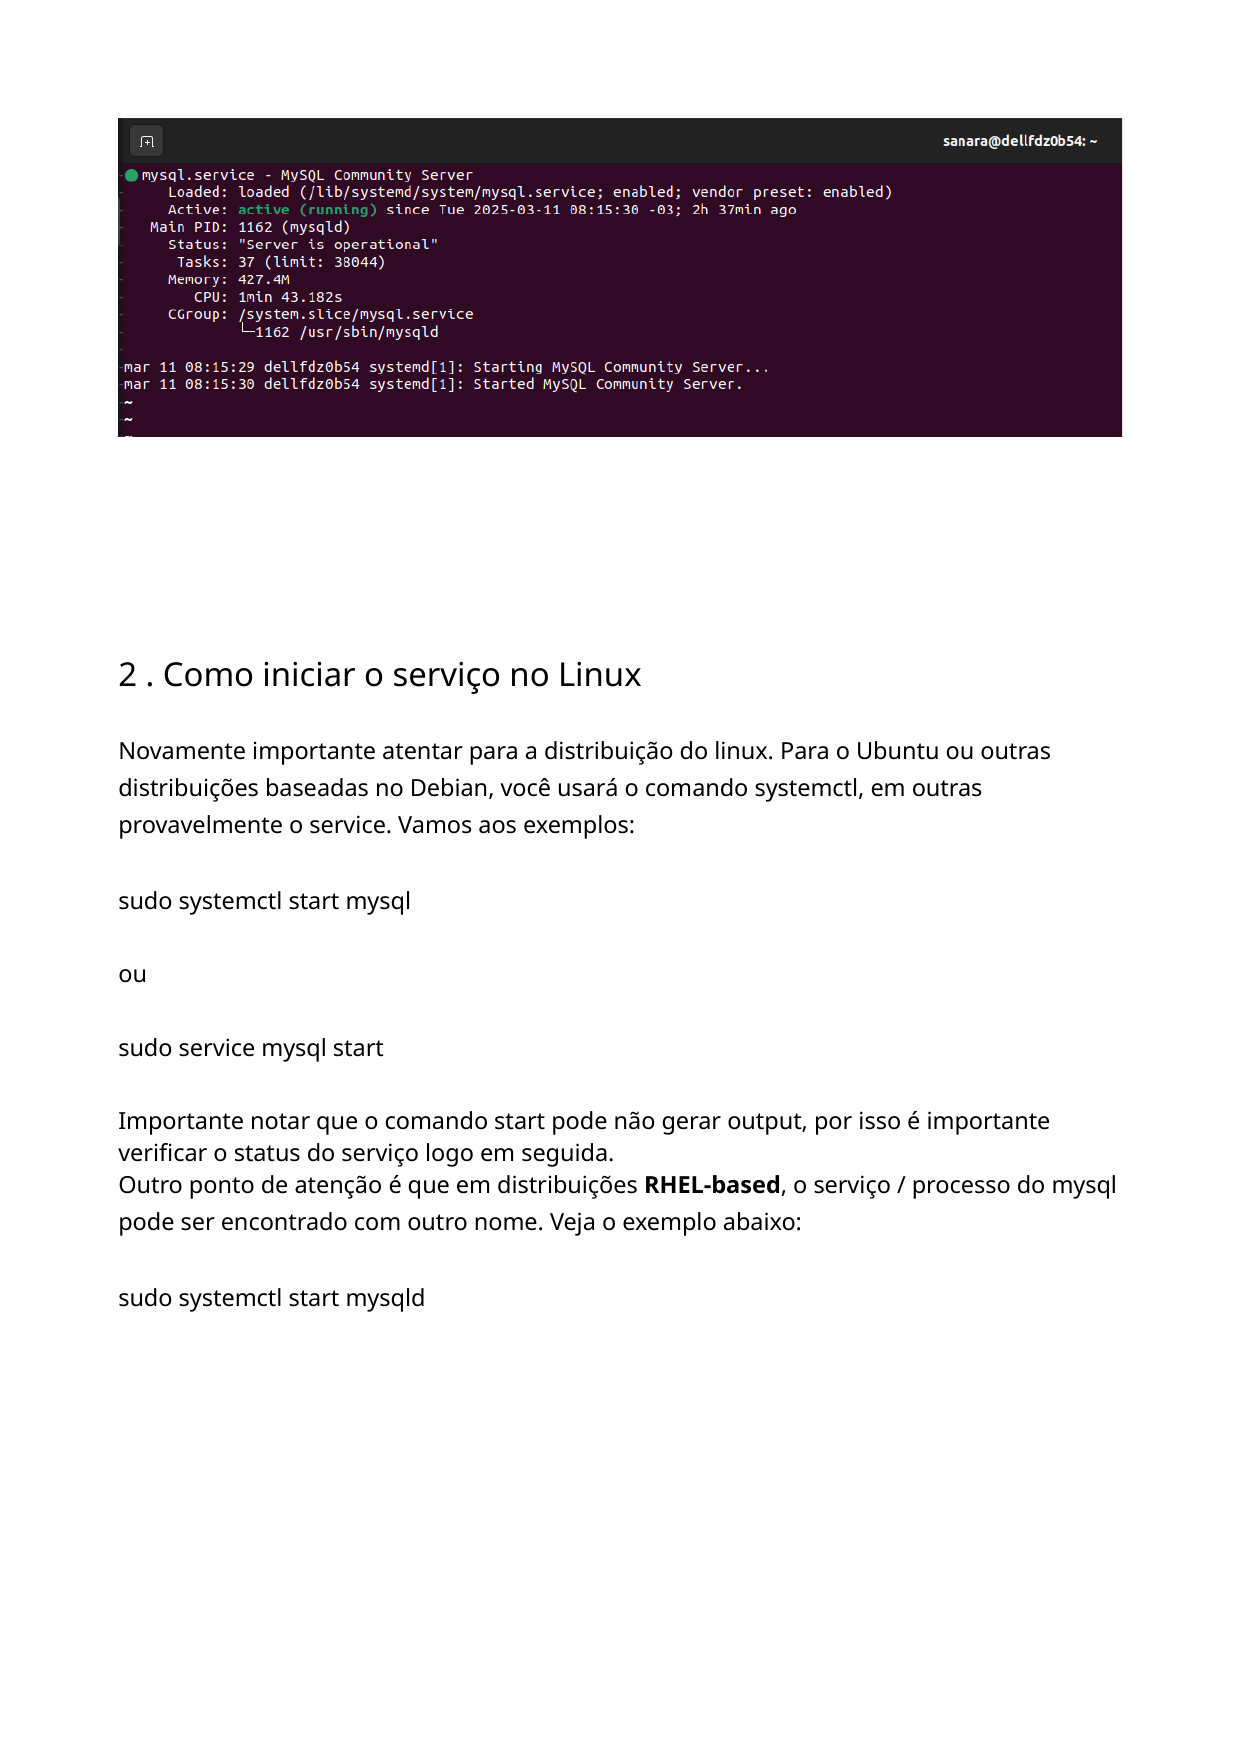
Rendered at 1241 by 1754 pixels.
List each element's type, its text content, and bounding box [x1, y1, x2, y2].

subtitle 2 . Como iniciar o serviço no Linux [118, 651, 1122, 696]
text ou [118, 957, 1122, 989]
text Outro ponto de atenção é que em distribuições RHEL-based, o serviço / processo do mysql pode ser encontrado com outro nome. Veja o exemplo abaixo: [118, 1168, 1122, 1237]
text Importante notar que o comando start pode não gerar output, por isso é importante verificar o status do serviço logo em seguida. [118, 1104, 1122, 1168]
text sudo systemctl start mysqld [118, 1281, 1122, 1313]
picture [118, 118, 1123, 437]
text Novamente importante atentar para a distribuição do linux. Para o Ubuntu ou outras distribuições baseadas no Debian, você usará o comando systemctl, em outras provavelmente o service. Vamos aos exemplos: [118, 734, 1122, 840]
text sudo systemctl start mysql [118, 884, 1122, 916]
text sudo service mysql start [118, 1031, 1122, 1063]
